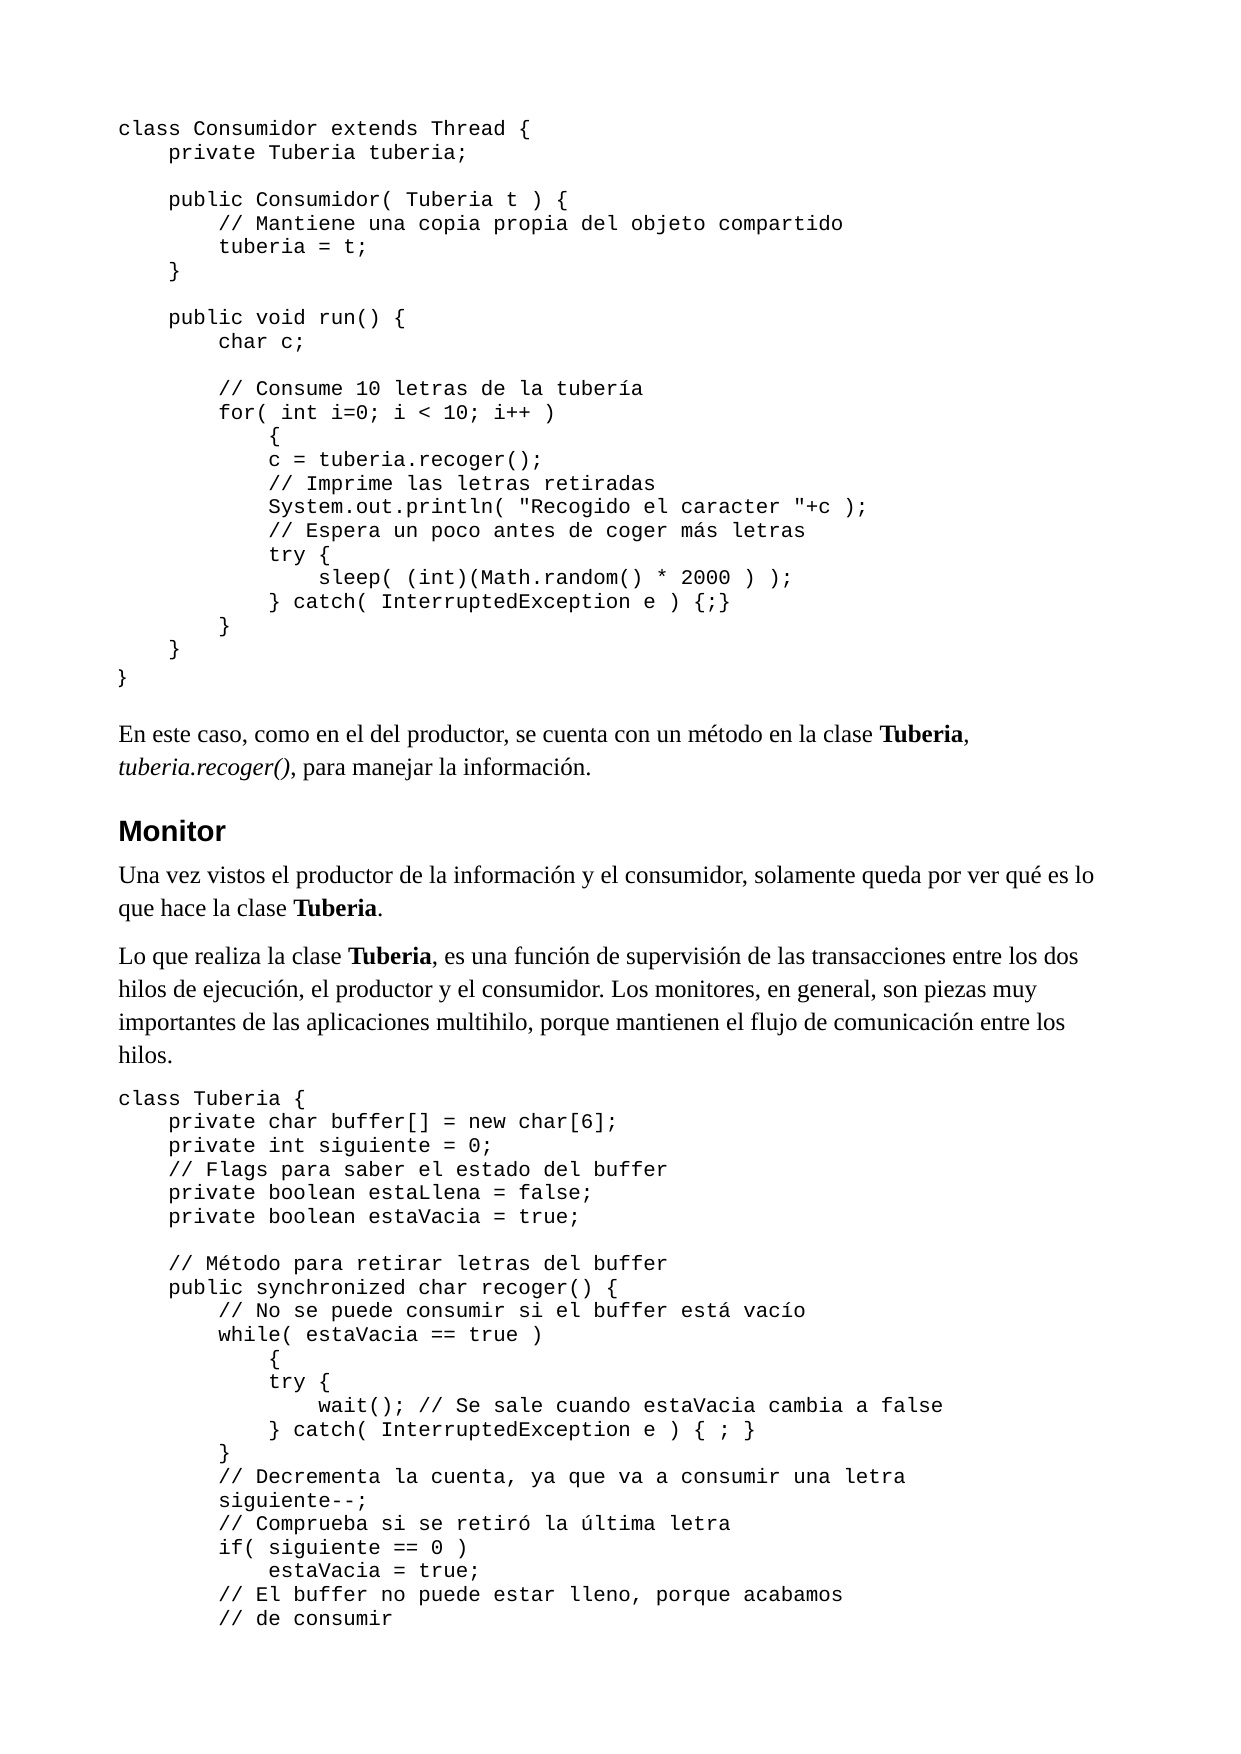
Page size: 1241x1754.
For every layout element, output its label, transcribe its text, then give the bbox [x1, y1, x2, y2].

text // El buffer no puede estar lleno, porque acabamos [118, 1584, 1122, 1608]
text // de consumir [118, 1608, 1122, 1631]
text Una vez vistos el productor de la información y el consumidor, solamente queda por ver qué es lo que hace la clase Tuberia. [118, 860, 1122, 922]
text } [118, 662, 1122, 690]
text // Método para retirar letras del buffer [118, 1253, 1122, 1277]
text class Tuberia { [118, 1088, 1122, 1111]
text while( estaVacia == true ) [118, 1324, 1122, 1348]
text class Consumidor extends Thread { [118, 118, 1122, 142]
text public void run() { [118, 307, 1122, 331]
text Lo que realiza la clase Tuberia, es una función de supervisión de las transacciones entre los dos hilos de ejecución, el productor y el consumidor. Los monitores, en general, son piezas muy importantes de las aplicaciones multihilo, porque mantienen el flujo de comunicación entre los hilos. [118, 941, 1122, 1069]
text try { [118, 544, 1122, 567]
text { [118, 426, 1122, 449]
text private Tuberia tuberia; [118, 142, 1122, 165]
text public synchronized char recoger() { [118, 1277, 1122, 1300]
text wait(); // Se sale cuando estaVacia cambia a false [118, 1395, 1122, 1419]
text } [118, 1442, 1122, 1466]
text try { [118, 1371, 1122, 1395]
text { [118, 1348, 1122, 1371]
text } [118, 615, 1122, 638]
text tuberia = t; [118, 236, 1122, 260]
text // Comprueba si se retiró la última letra [118, 1513, 1122, 1537]
text // Decrementa la cuenta, ya que va a consumir una letra [118, 1466, 1122, 1489]
text // Mantiene una copia propia del objeto compartido [118, 213, 1122, 236]
text // Flags para saber el estado del buffer [118, 1158, 1122, 1182]
text // Imprime las letras retiradas [118, 473, 1122, 496]
text char c; [118, 331, 1122, 354]
text } [118, 260, 1122, 284]
text sleep( (int)(Math.random() * 2000 ) ); [118, 567, 1122, 591]
text } catch( InterruptedException e ) {;} [118, 591, 1122, 615]
text } catch( InterruptedException e ) { ; } [118, 1419, 1122, 1442]
text public Consumidor( Tuberia t ) { [118, 189, 1122, 213]
text private boolean estaVacia = true; [118, 1206, 1122, 1229]
text private int siguiente = 0; [118, 1135, 1122, 1158]
text private char buffer[] = new char[6]; [118, 1111, 1122, 1135]
text siguiente--; [118, 1489, 1122, 1513]
text if( siguiente == 0 ) [118, 1537, 1122, 1561]
text estaVacia = true; [118, 1561, 1122, 1584]
text // Consume 10 letras de la tubería [118, 378, 1122, 402]
text // No se puede consumir si el buffer está vacío [118, 1300, 1122, 1324]
text c = tuberia.recoger(); [118, 449, 1122, 473]
text private boolean estaLlena = false; [118, 1182, 1122, 1206]
text // Espera un poco antes de coger más letras [118, 520, 1122, 544]
text En este caso, como en el del productor, se cuenta con un método en la clase Tuberia, tuberia.recoger(), para manejar la información. [118, 719, 1122, 781]
subtitle Monitor [118, 814, 1122, 848]
text } [118, 638, 1122, 662]
text for( int i=0; i < 10; i++ ) [118, 402, 1122, 426]
text System.out.println( "Recogido el caracter "+c ); [118, 496, 1122, 520]
